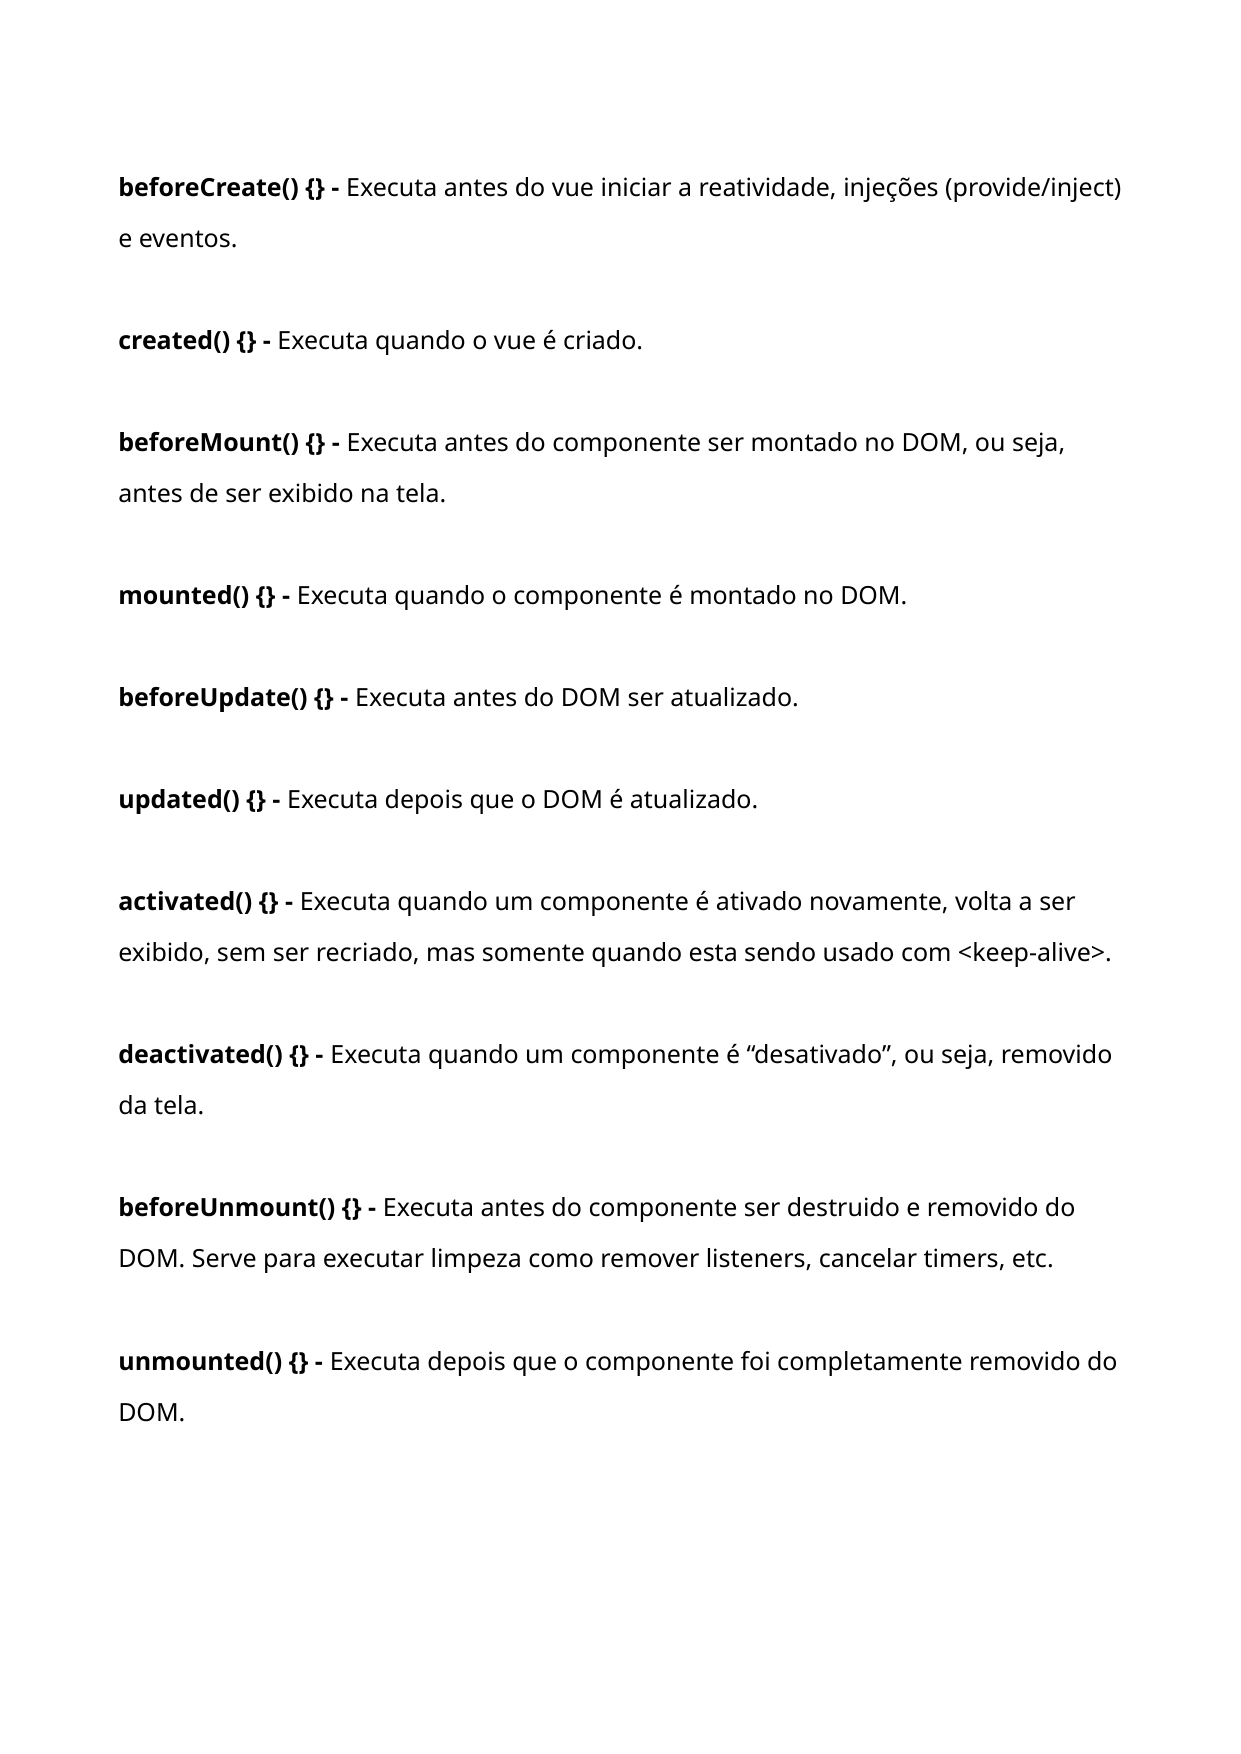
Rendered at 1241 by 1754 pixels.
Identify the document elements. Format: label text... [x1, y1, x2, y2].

text mounted() {} - Executa quando o componente é montado no DOM. [118, 577, 1122, 612]
text unmounted() {} - Executa depois que o componente foi completamente removido do DOM. [118, 1343, 1122, 1428]
text deactivated() {} - Executa quando um componente é “desativado”, ou seja, removido da tela. [118, 1037, 1122, 1122]
text beforeUpdate() {} - Executa antes do DOM ser atualizado. [118, 679, 1122, 714]
text beforeCreate() {} - Executa antes do vue iniciar a reatividade, injeções (provide/inject) e eventos. [118, 169, 1122, 254]
text activated() {} - Executa quando um componente é ativado novamente, volta a ser exibido, sem ser recriado, mas somente quando esta sendo usado com <keep-alive>. [118, 884, 1122, 969]
text updated() {} - Executa depois que o DOM é atualizado. [118, 782, 1122, 816]
text beforeMount() {} - Executa antes do componente ser montado no DOM, ou seja, antes de ser exibido na tela. [118, 424, 1122, 509]
text beforeUnmount() {} - Executa antes do componente ser destruido e removido do DOM. Serve para executar limpeza como remover listeners, cancelar timers, etc. [118, 1190, 1122, 1275]
text created() {} - Executa quando o vue é criado. [118, 322, 1122, 356]
